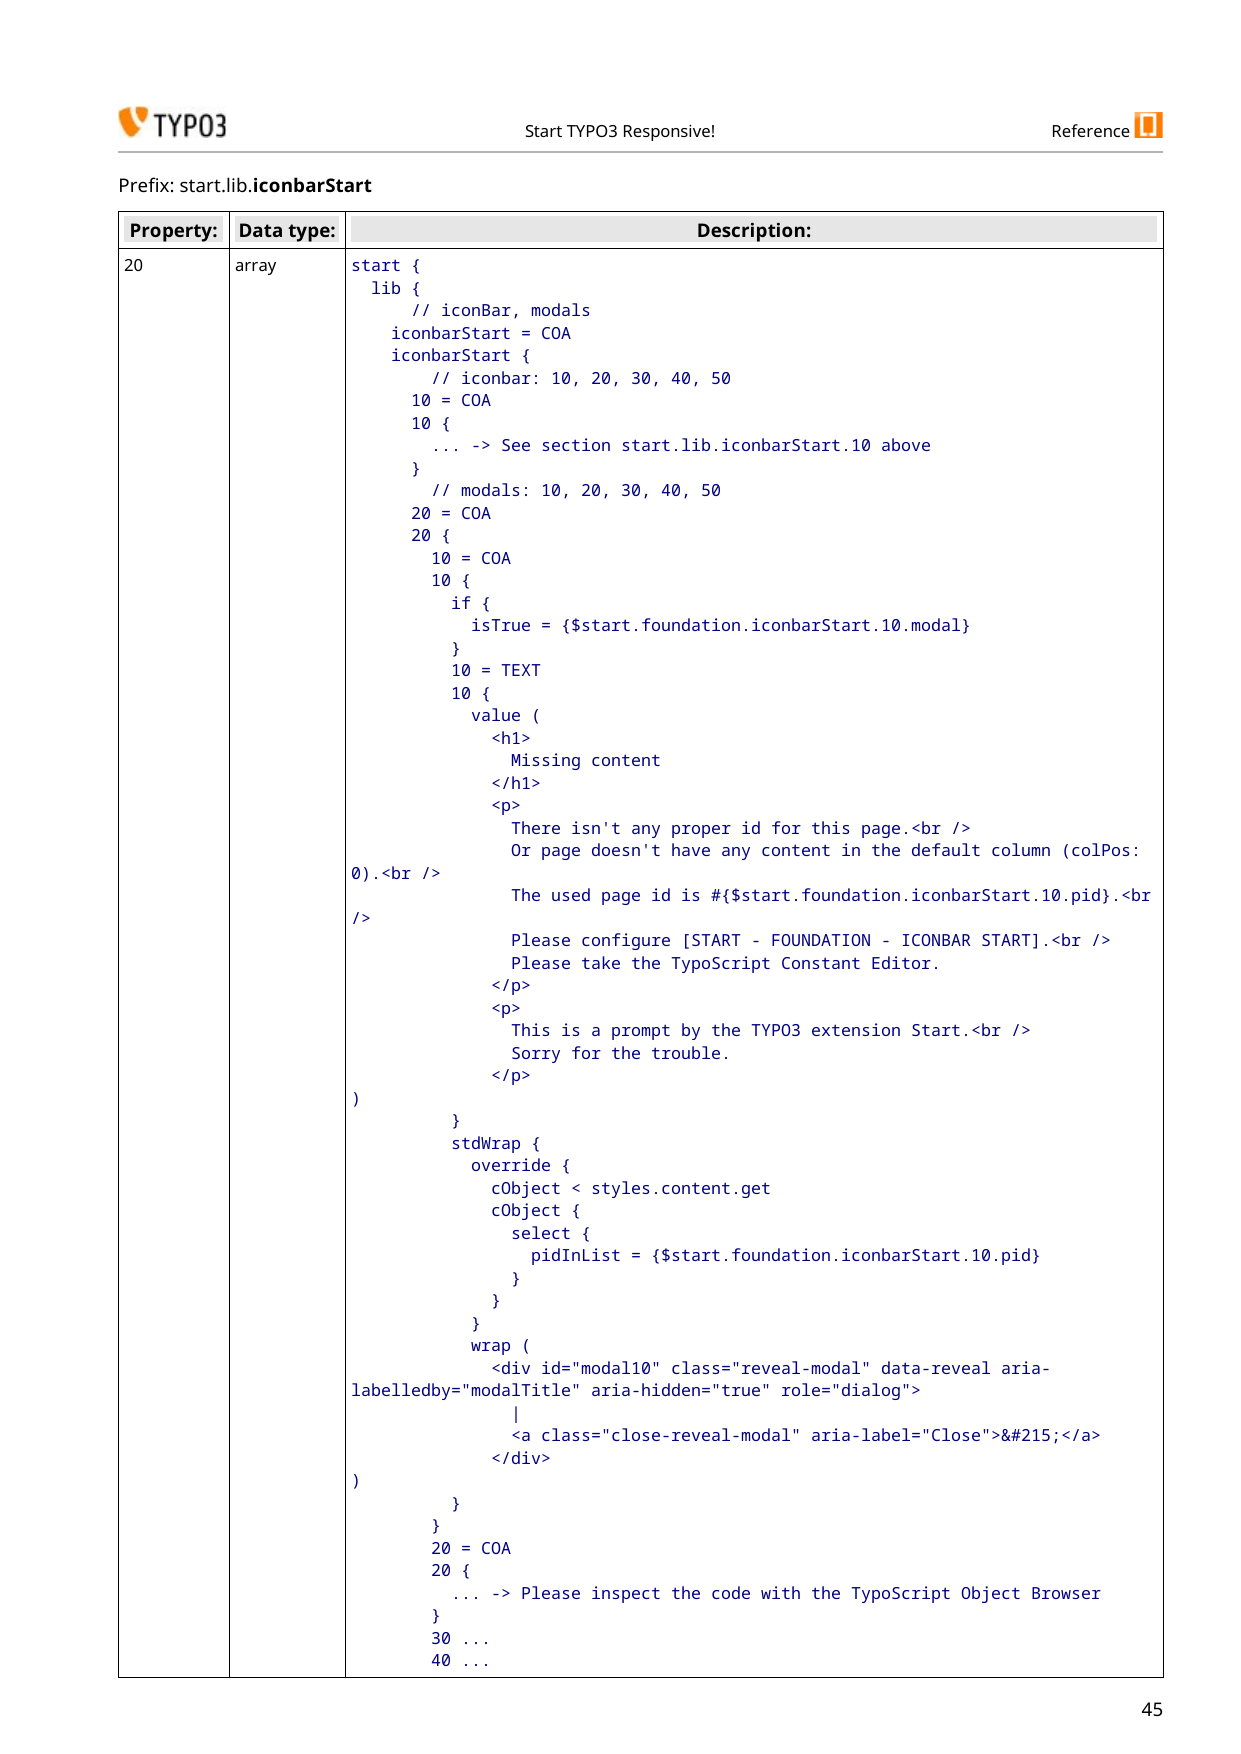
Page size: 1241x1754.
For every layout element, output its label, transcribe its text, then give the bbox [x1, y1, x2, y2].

table_cell start { lib { // iconBar, modals iconbarStart = COA iconbarStart { // iconbar: 10, 20, 30, 40, 50 10 = COA 10 { ... -> See section start.lib.iconbarStart.10 above } // modals: 10, 20, 30, 40, 50 20 = COA 20 { 10 = COA 10 { if { isTrue = {$start.foundation.iconbarStart.10.modal} } 10 = TEXT 10 { value ( <h1> Missing content </h1> <p> There isn't any proper id for this page.<br /> Or page doesn't have any content in the default column (colPos: 0).<br /> The used page id is #{$start.foundation.iconbarStart.10.pid}.<br /> Please configure [START - FOUNDATION - ICONBAR START].<br /> Please take the TypoScript Constant Editor. </p> <p> This is a prompt by the TYPO3 extension Start.<br /> Sorry for the trouble. </p> ) } stdWrap { override { cObject < styles.content.get cObject { select { pidInList = {$start.foundation.iconbarStart.10.pid} } } } wrap ( <div id="modal10" class="reveal-modal" data-reveal aria-labelledby="modalTitle" aria-hidden="true" role="dialog"> | <a class="close-reveal-modal" aria-label="Close">&#215;</a> </div> ) } } 20 = COA 20 { ... -> Please inspect the code with the TypoScript Object Browser } 30 ... 40 ... [346, 249, 1163, 1677]
table_header Description: [346, 212, 1163, 248]
table_header Property: [119, 212, 229, 248]
table_header Data type: [230, 212, 345, 248]
table_cell 20 [119, 249, 229, 1677]
picture [1134, 112, 1163, 138]
table_cell array [230, 249, 345, 1677]
picture [118, 106, 227, 138]
text Prefix: start.lib.iconbarStart [118, 172, 1163, 198]
